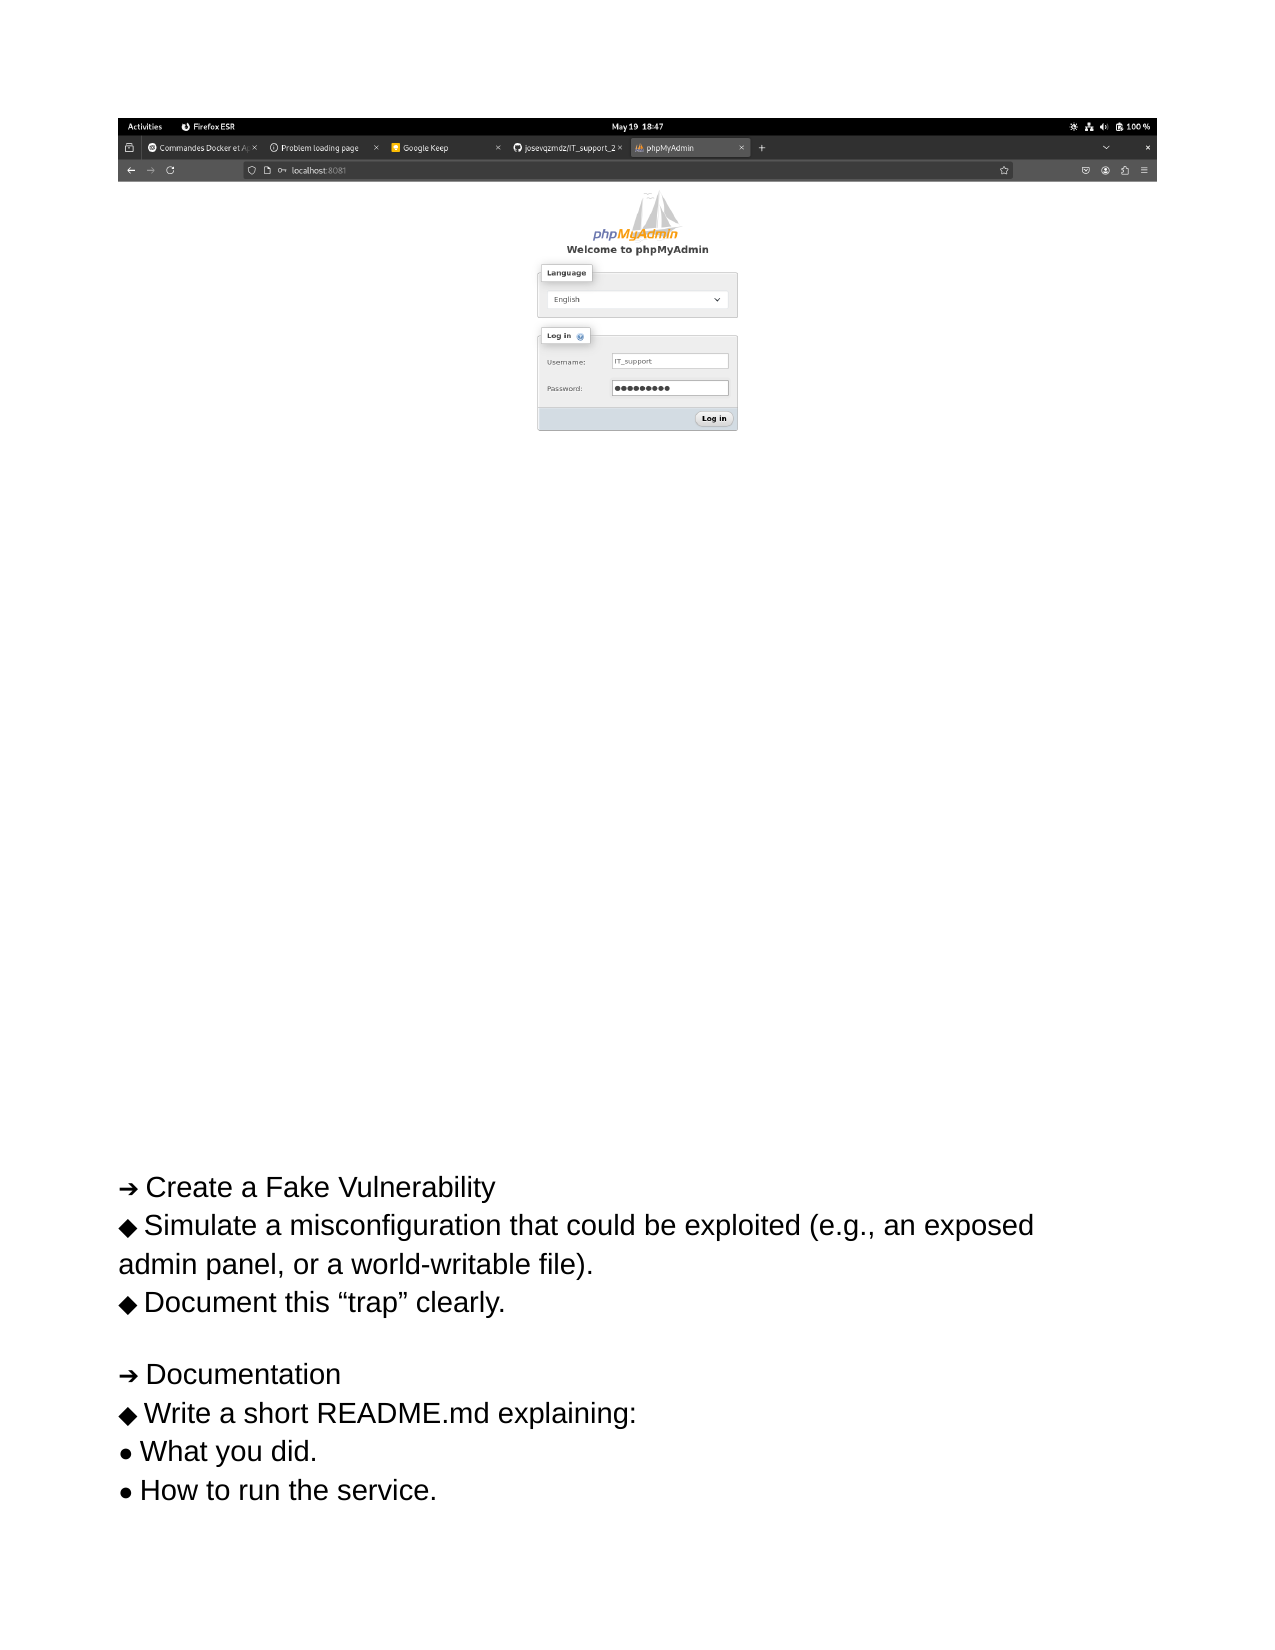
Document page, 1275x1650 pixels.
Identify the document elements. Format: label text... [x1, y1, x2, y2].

picture [118, 118, 1157, 703]
text ● What you did. [118, 1434, 1157, 1468]
text ◆ Document this “trap” clearly. [118, 1286, 1157, 1319]
text ◆ Simulate a misconfiguration that could be exploited (e.g., an exposed [118, 1208, 1157, 1242]
text ◆ Write a short README.md explaining: [118, 1396, 1157, 1429]
text admin panel, or a world-writable file). [118, 1247, 1157, 1281]
text ● How to run the service. [118, 1473, 1157, 1506]
text ➔ Documentation [118, 1357, 1157, 1391]
text ➔ Create a Fake Vulnerability [118, 1170, 1157, 1203]
